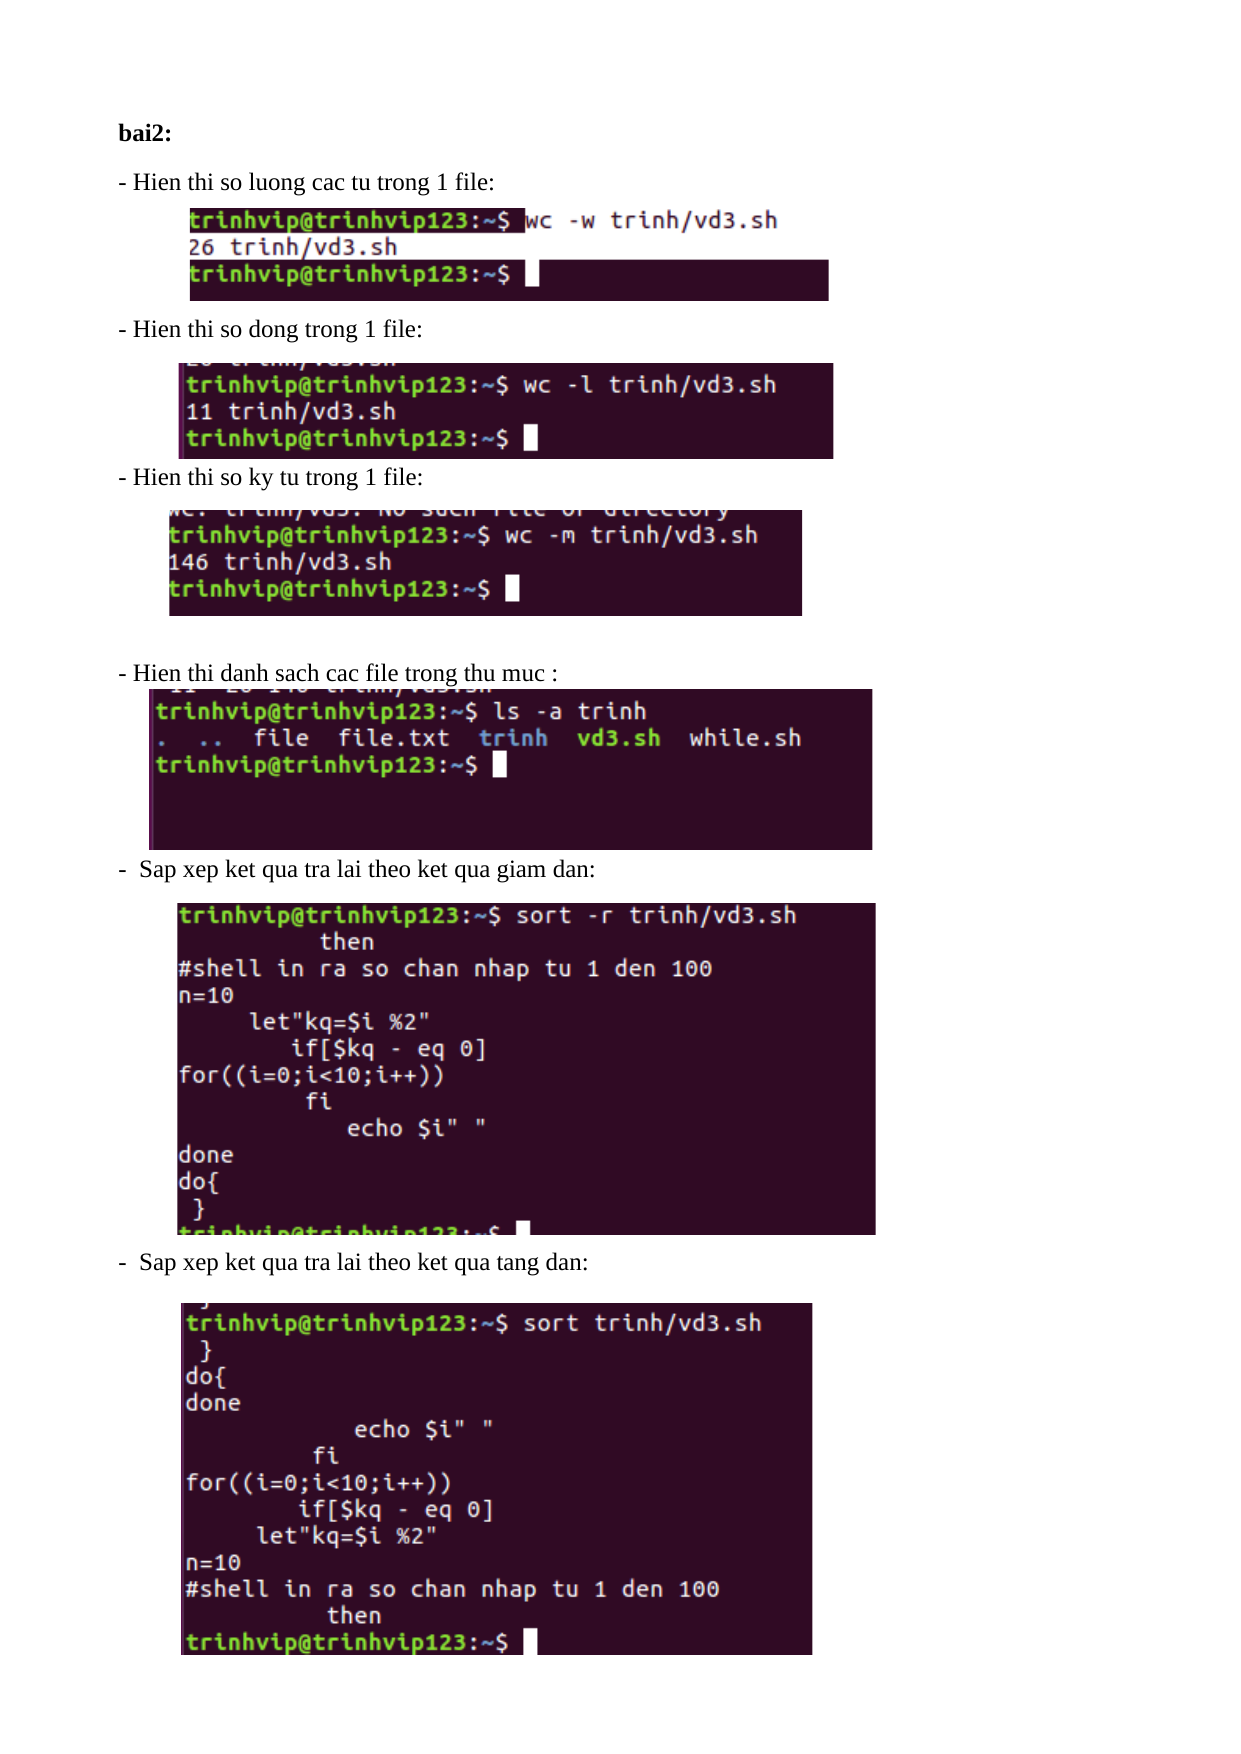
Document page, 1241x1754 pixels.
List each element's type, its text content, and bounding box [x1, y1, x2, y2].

text bai2: [118, 118, 1122, 147]
picture [149, 689, 873, 850]
picture [189, 208, 829, 301]
text - Hien thi danh sach cac file trong thu muc : [118, 658, 1122, 687]
text - Hien thi so luong cac tu trong 1 file: [118, 167, 1122, 196]
picture [169, 510, 803, 616]
picture [178, 363, 834, 459]
picture [177, 903, 876, 1235]
text - Hien thi so ky tu trong 1 file: [118, 462, 1122, 490]
text - Hien thi so dong trong 1 file: [118, 314, 1122, 343]
text - Sap xep ket qua tra lai theo ket qua giam dan: [118, 854, 1122, 883]
picture [181, 1303, 813, 1655]
text - Sap xep ket qua tra lai theo ket qua tang dan: [118, 1247, 1122, 1275]
